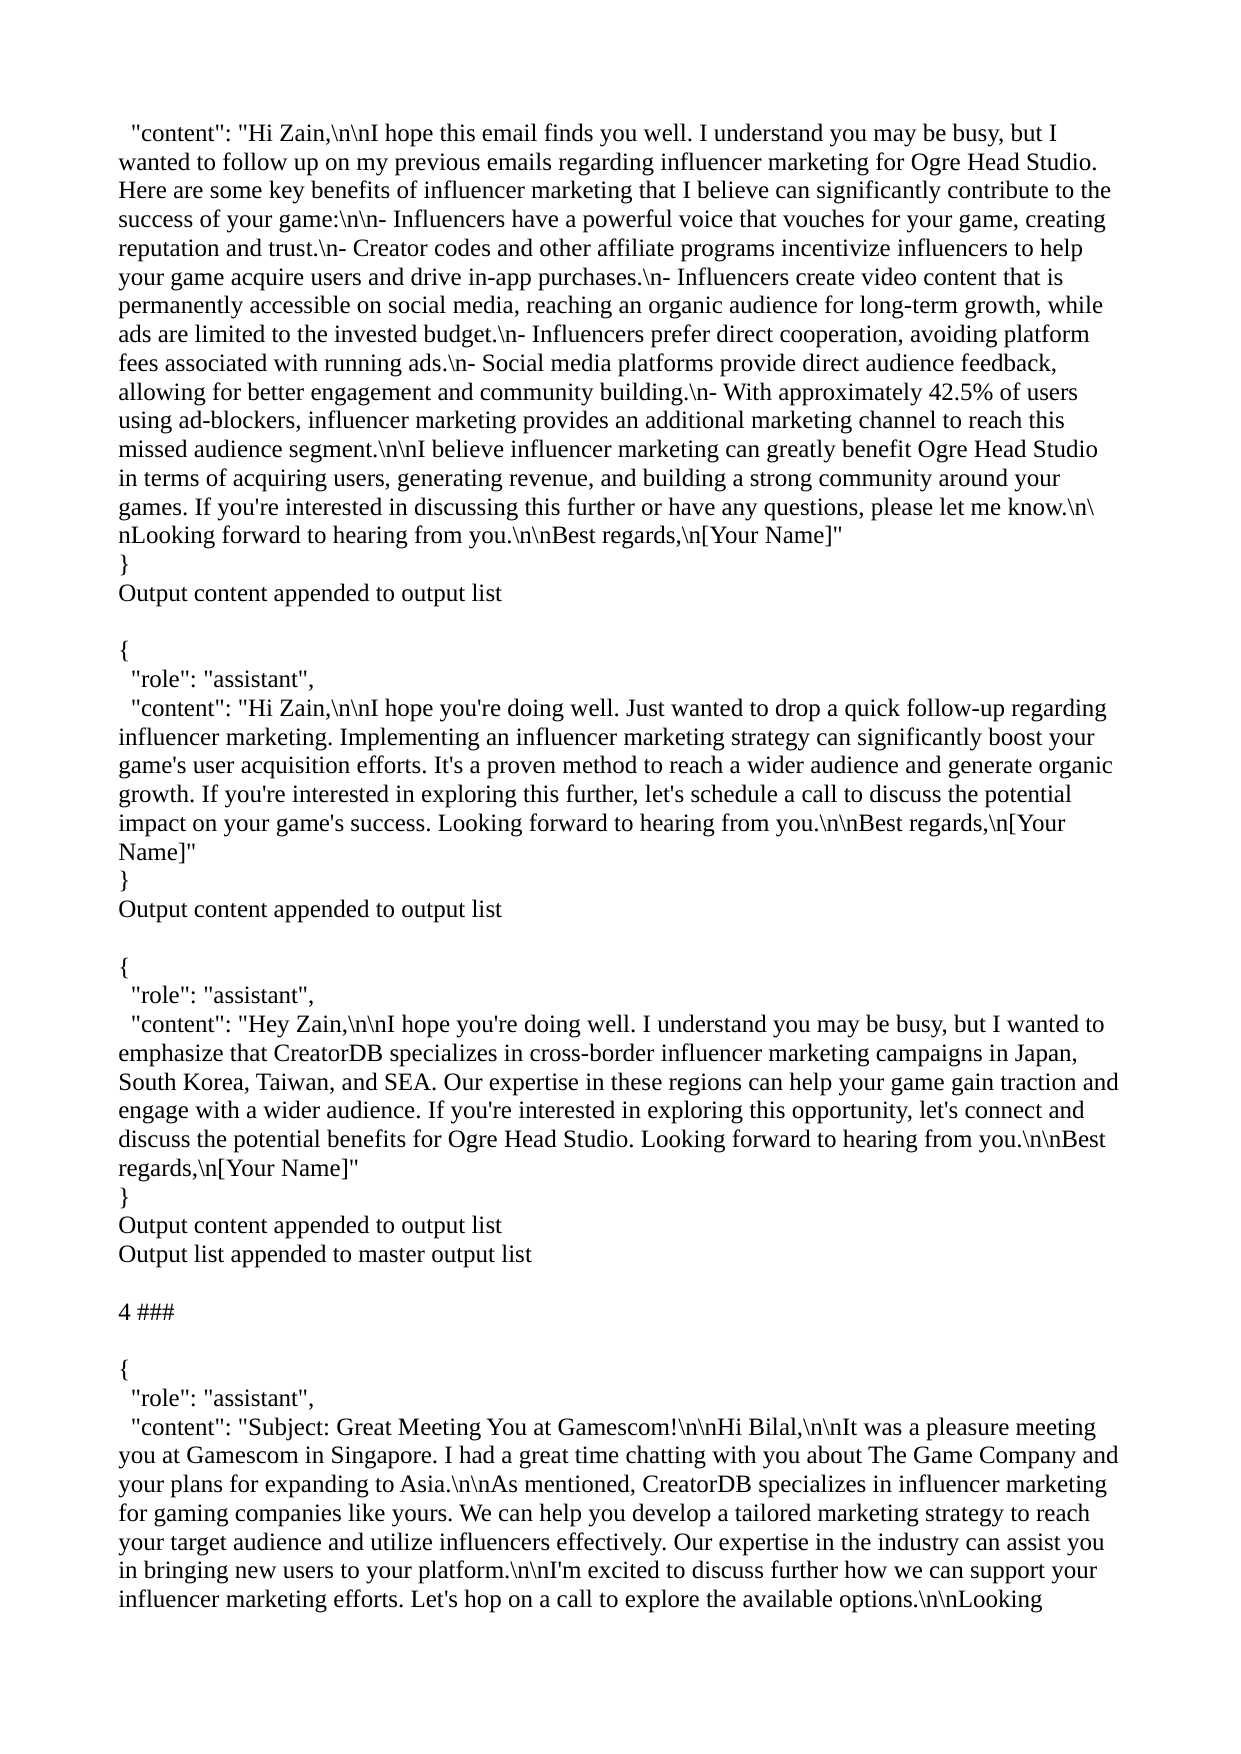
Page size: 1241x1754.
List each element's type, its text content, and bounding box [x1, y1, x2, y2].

text } [118, 549, 1122, 578]
text "role": "assistant", [118, 981, 1122, 1009]
text "content": "Subject: Great Meeting You at Gamescom!\n\nHi Bilal,\n\nIt was a pleasure meeting you at Gamescom in Singapore. I had a great time chatting with you about The Game Company and your plans for expanding to Asia.\n\nAs mentioned, CreatorDB specializes in influencer marketing for gaming companies like yours. We can help you develop a tailored marketing strategy to reach your target audience and utilize influencers effectively. Our expertise in the industry can assist you in bringing new users to your platform.\n\nI'm excited to discuss further how we can support your influencer marketing efforts. Let's hop on a call to explore the available options.\n\nLooking [118, 1412, 1122, 1613]
text Output content appended to output list [118, 578, 1122, 607]
text "role": "assistant", [118, 1383, 1122, 1412]
text { [118, 1354, 1122, 1383]
text } [118, 1182, 1122, 1211]
text { [118, 636, 1122, 664]
text Output content appended to output list [118, 894, 1122, 923]
text { [118, 952, 1122, 981]
text "content": "Hey Zain,\n\nI hope you're doing well. I understand you may be busy, but I wanted to emphasize that CreatorDB specializes in cross-border influencer marketing campaigns in Japan, South Korea, Taiwan, and SEA. Our expertise in these regions can help your game gain traction and engage with a wider audience. If you're interested in exploring this opportunity, let's connect and discuss the potential benefits for Ogre Head Studio. Looking forward to hearing from you.\n\nBest regards,\n[Your Name]" [118, 1009, 1122, 1182]
text "content": "Hi Zain,\n\nI hope this email finds you well. I understand you may be busy, but I wanted to follow up on my previous emails regarding influencer marketing for Ogre Head Studio. Here are some key benefits of influencer marketing that I believe can significantly contribute to the success of your game:\n\n- Influencers have a powerful voice that vouches for your game, creating reputation and trust.\n- Creator codes and other affiliate programs incentivize influencers to help your game acquire users and drive in-app purchases.\n- Influencers create video content that is permanently accessible on social media, reaching an organic audience for long-term growth, while ads are limited to the invested budget.\n- Influencers prefer direct cooperation, avoiding platform fees associated with running ads.\n- Social media platforms provide direct audience feedback, allowing for better engagement and community building.\n- With approximately 42.5% of users using ad-blockers, influencer marketing provides an additional marketing channel to reach this missed audience segment.\n\nI believe influencer marketing can greatly benefit Ogre Head Studio in terms of acquiring users, generating revenue, and building a strong community around your games. If you're interested in discussing this further or have any questions, please let me know.\n\nLooking forward to hearing from you.\n\nBest regards,\n[Your Name]" [118, 118, 1122, 549]
text 4 ### [118, 1297, 1122, 1326]
text Output content appended to output list [118, 1211, 1122, 1239]
text } [118, 866, 1122, 894]
text Output list appended to master output list [118, 1239, 1122, 1268]
text "role": "assistant", [118, 664, 1122, 693]
text "content": "Hi Zain,\n\nI hope you're doing well. Just wanted to drop a quick follow-up regarding influencer marketing. Implementing an influencer marketing strategy can significantly boost your game's user acquisition efforts. It's a proven method to reach a wider audience and generate organic growth. If you're interested in exploring this further, let's schedule a call to discuss the potential impact on your game's success. Looking forward to hearing from you.\n\nBest regards,\n[Your Name]" [118, 693, 1122, 866]
